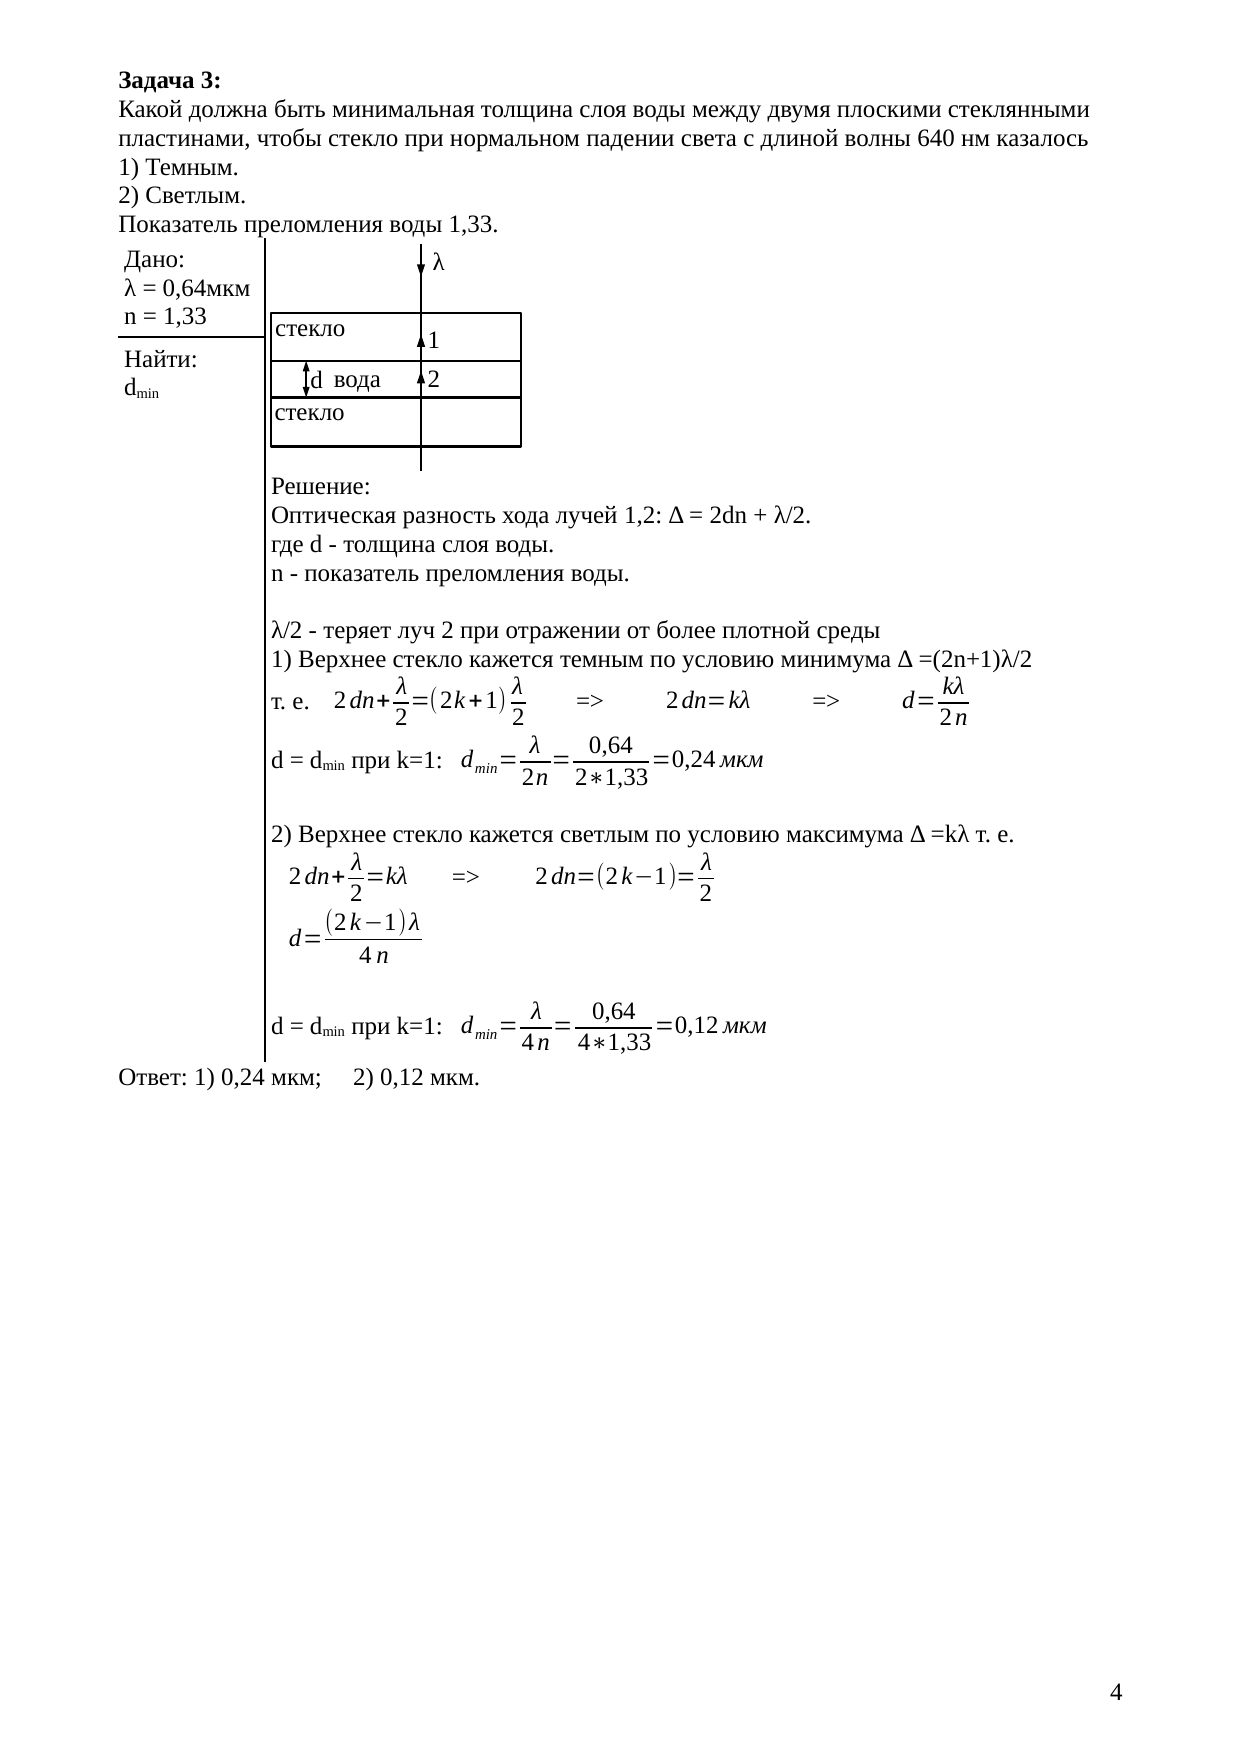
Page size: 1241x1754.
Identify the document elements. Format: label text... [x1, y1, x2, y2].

text Задача 3: [118, 66, 1122, 94]
table_cell Найти: dmin [118, 338, 264, 1062]
text 2) Светлым. [118, 181, 1122, 209]
text Ответ: 1) 0,24 мкм; 2) 0,12 мкм. [118, 1062, 1122, 1091]
text Какой должна быть минимальная толщина слоя воды между двумя плоскими стеклянными пластинами, чтобы стекло при нормальном падении света с длиной волны 640 нм казалось [118, 94, 1122, 152]
table_header Дано: λ = 0,64мкм n = 1,33 [118, 238, 264, 336]
table_header Решение: Оптическая разность хода лучей 1,2: Δ = 2dn + λ/2. где d - толщина слоя воды. n - показатель преломления воды. λ/2 - теряет луч 2 при отражении от более плотной среды 1) Верхнее стекло кажется темным по условию минимума Δ =(2n+1)λ/2 т. е. => => d = dmin при k=1: 2) Верхнее стекло кажется светлым по условию максимума Δ =kλ т. е. => d = dmin при k=1: [266, 238, 1123, 1062]
text 1) Темным. [118, 152, 1122, 181]
text Показатель преломления воды 1,33. [118, 209, 1122, 238]
